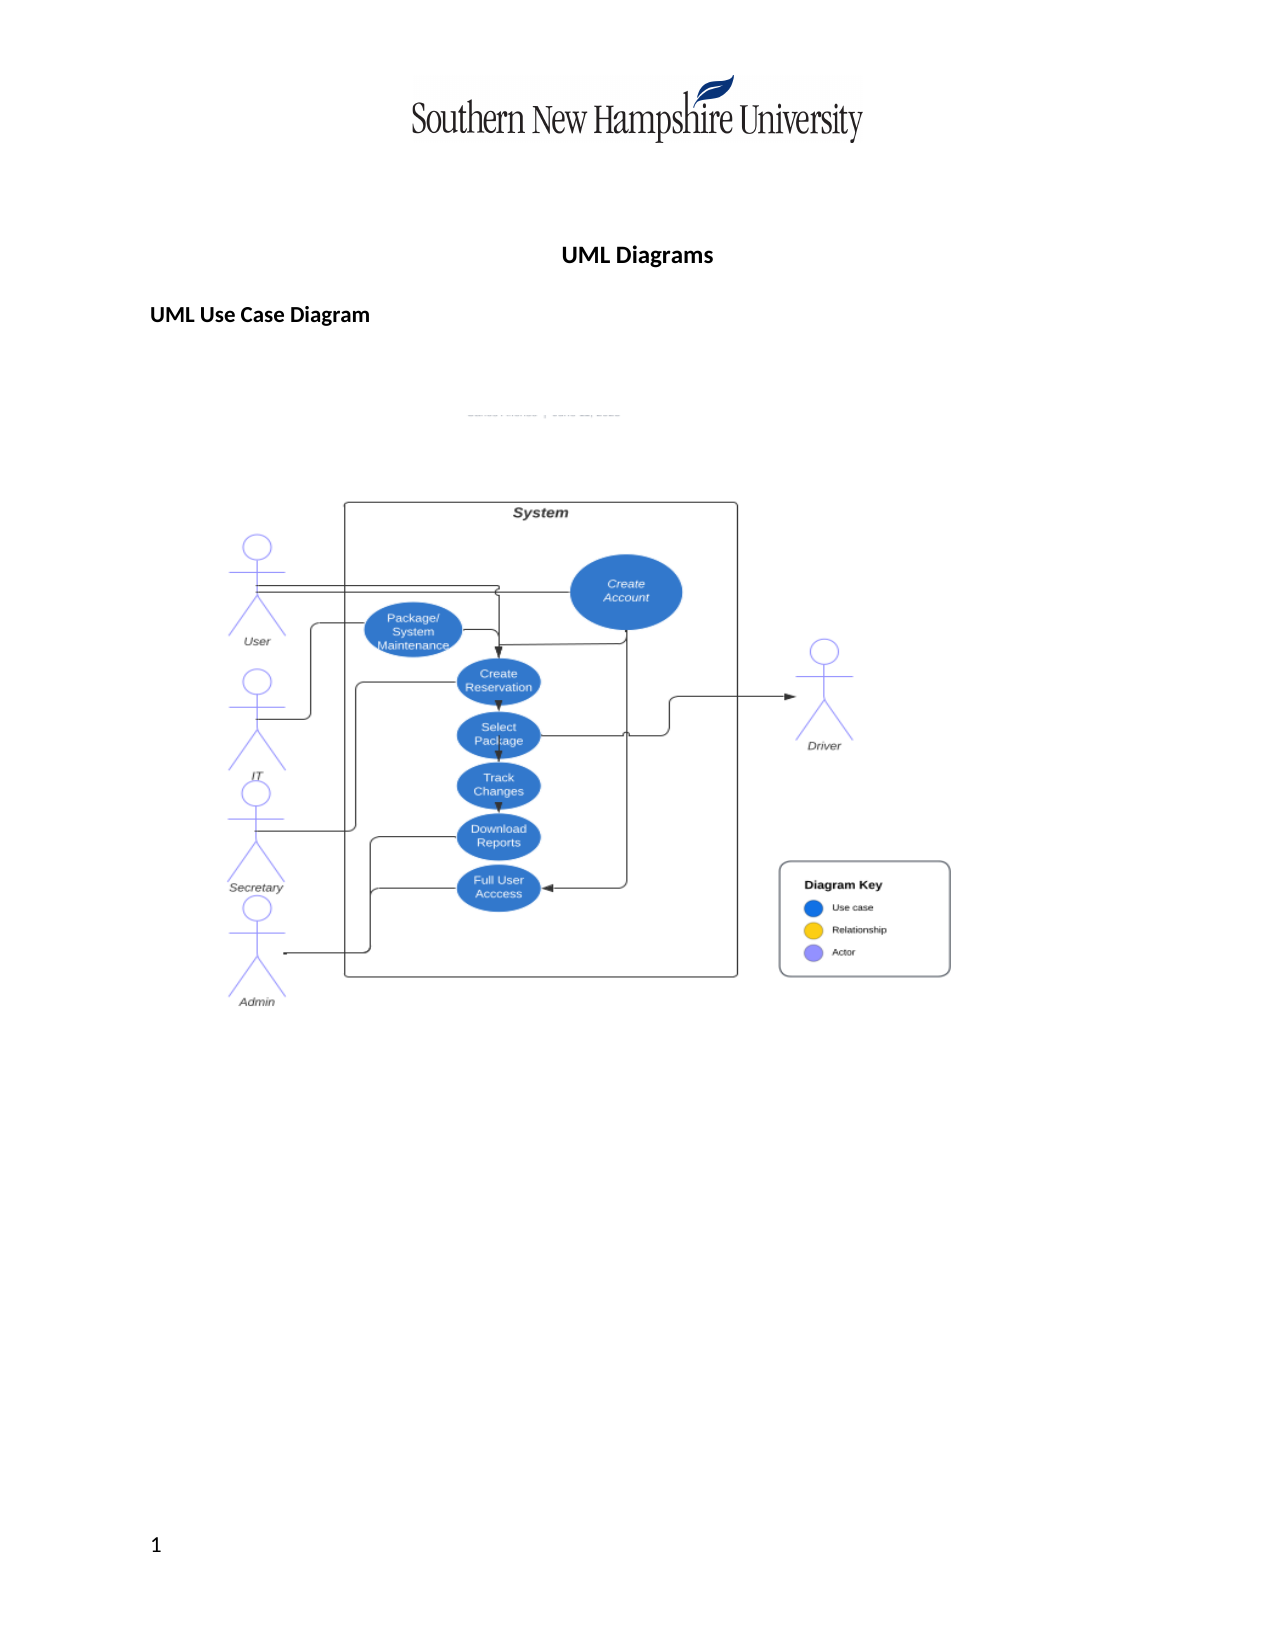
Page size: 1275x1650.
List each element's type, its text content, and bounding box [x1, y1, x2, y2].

picture [412, 75, 863, 143]
picture [114, 415, 1000, 1099]
subtitle UML Use Case Diagram [150, 300, 1125, 328]
subtitle UML Diagrams [150, 239, 1125, 270]
